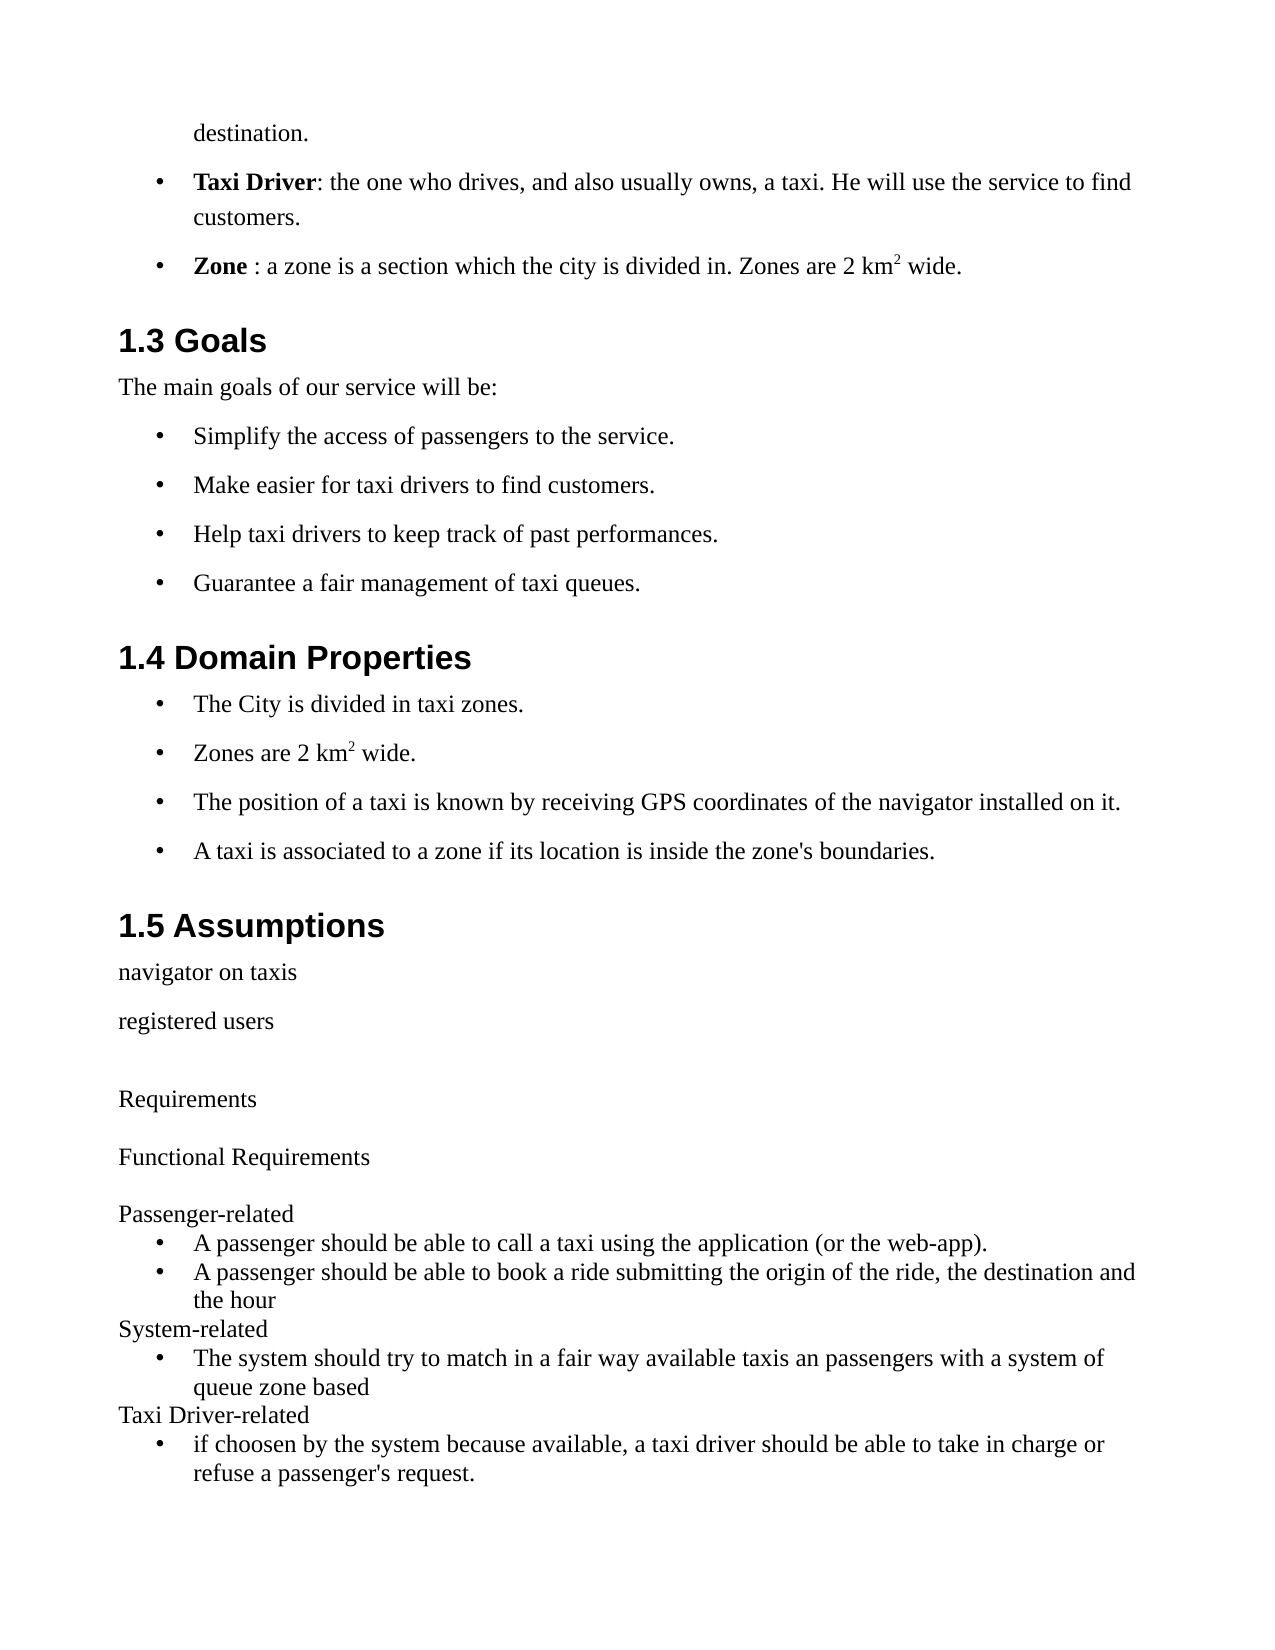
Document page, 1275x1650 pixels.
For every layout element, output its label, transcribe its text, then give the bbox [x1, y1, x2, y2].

list destination. [156, 118, 1157, 147]
list Simplify the access of passengers to the service. [156, 421, 1157, 449]
text Requirements [118, 1084, 1157, 1113]
list if choosen by the system because available, a taxi driver should be able to take in charge or refuse a passenger's request. [156, 1429, 1157, 1487]
text registered users [118, 1006, 1157, 1035]
text The main goals of our service will be: [118, 372, 1157, 401]
subtitle 1.3 Goals [118, 321, 1157, 359]
text System-related [118, 1314, 1157, 1343]
list Zone : a zone is a section which the city is divided in. Zones are 2 km2 wide. [156, 251, 1157, 279]
list The position of a taxi is known by receiving GPS coordinates of the navigator installed on it. [156, 787, 1157, 816]
text navigator on taxis [118, 957, 1157, 986]
list A passenger should be able to call a taxi using the application (or the web-app). [156, 1228, 1157, 1257]
list A passenger should be able to book a ride submitting the origin of the ride, the destination and the hour [156, 1257, 1157, 1314]
list A taxi is associated to a zone if its location is inside the zone's boundaries. [156, 836, 1157, 865]
list The system should try to match in a fair way available taxis an passengers with a system of queue zone based [156, 1343, 1157, 1400]
list Zones are 2 km2 wide. [156, 738, 1157, 767]
text Taxi Driver-related [118, 1400, 1157, 1429]
text Functional Requirements [118, 1142, 1157, 1170]
list Make easier for taxi drivers to find customers. [156, 470, 1157, 499]
list Guarantee a fair management of taxi queues. [156, 568, 1157, 597]
subtitle 1.4 Domain Properties [118, 638, 1157, 677]
list The City is divided in taxi zones. [156, 689, 1157, 718]
list Help taxi drivers to keep track of past performances. [156, 519, 1157, 548]
list Taxi Driver: the one who drives, and also usually owns, a taxi. He will use the service to find customers. [156, 167, 1157, 230]
text Passenger-related [118, 1199, 1157, 1228]
subtitle 1.5 Assumptions [118, 906, 1157, 945]
